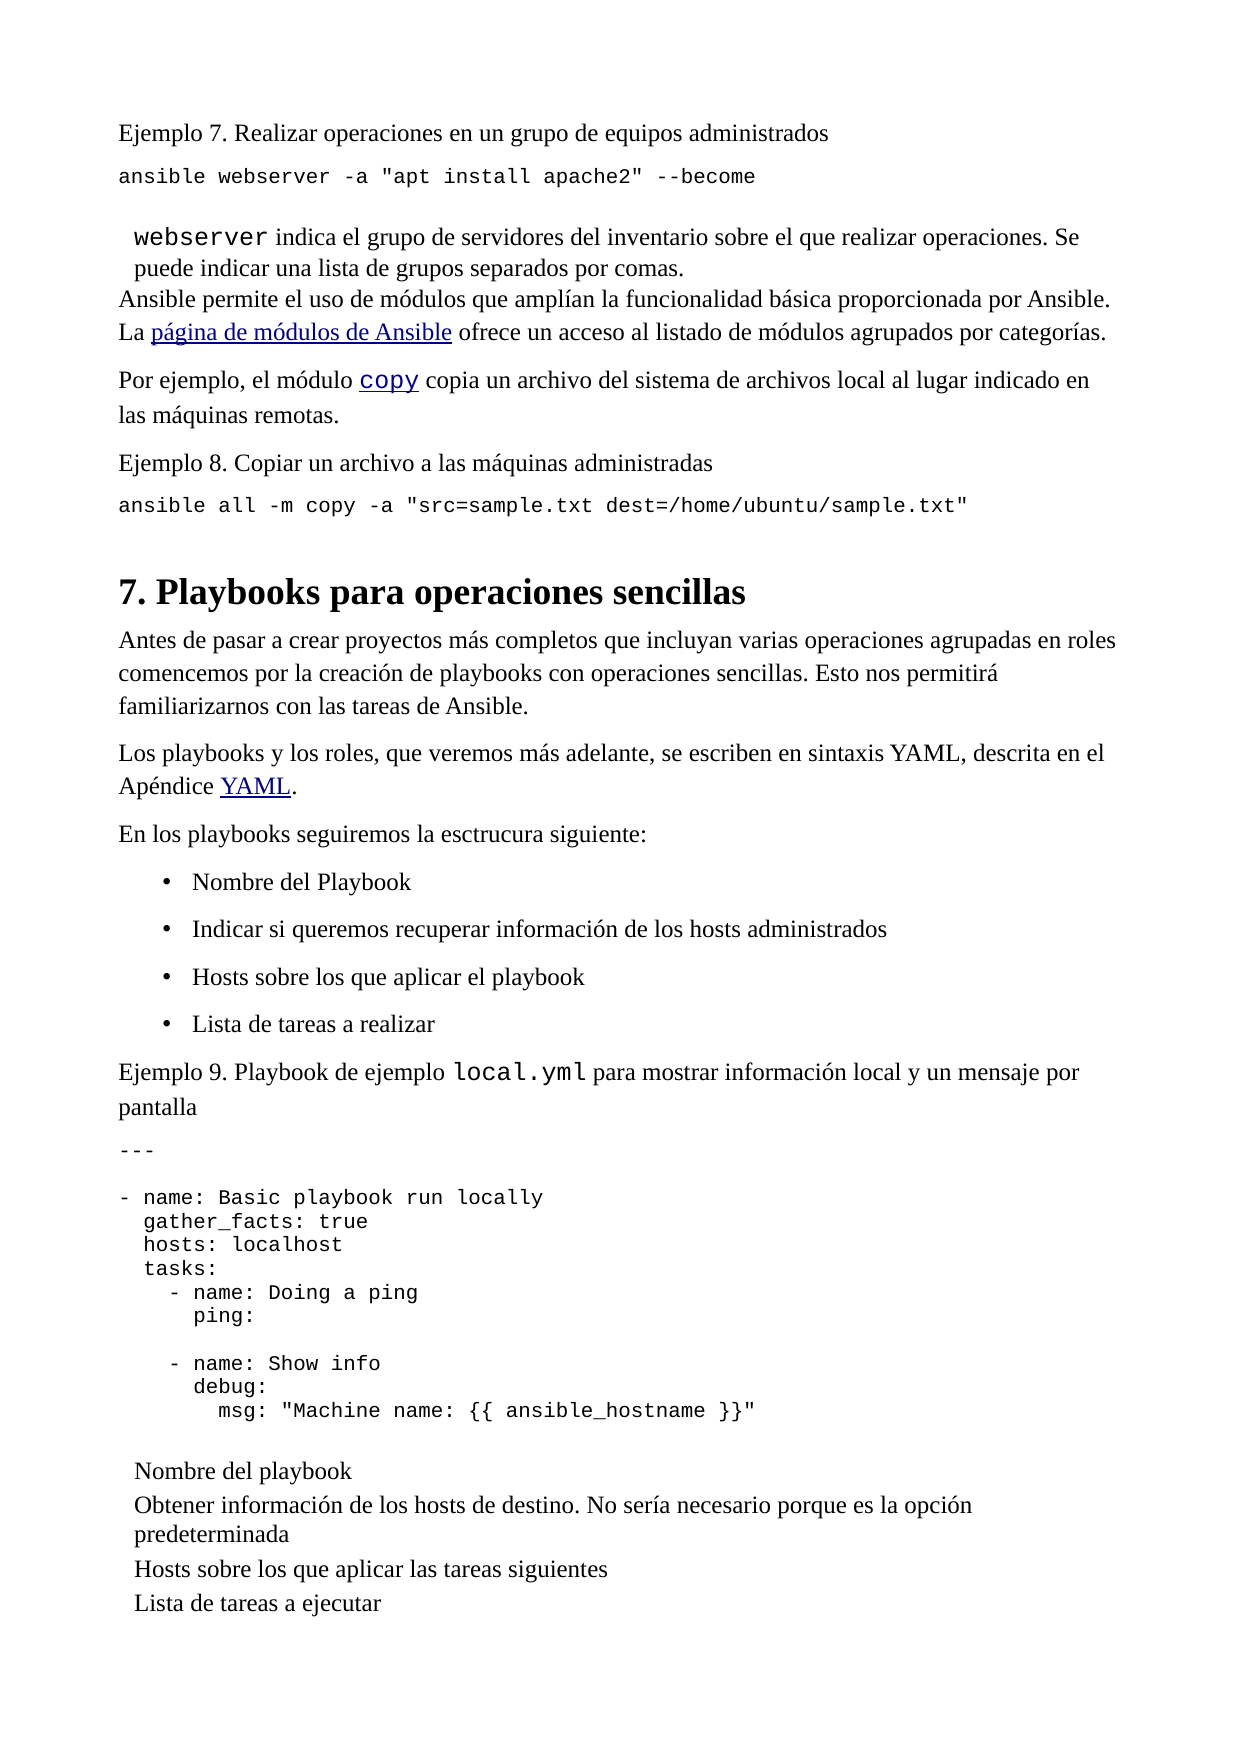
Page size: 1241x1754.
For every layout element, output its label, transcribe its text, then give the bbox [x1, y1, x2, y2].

text msg: "Machine name: {{ ansible_hostname }}" [118, 1400, 1122, 1423]
subtitle 7. Playbooks para operaciones sencillas [118, 569, 1122, 612]
list Hosts sobre los que aplicar el playbook [162, 962, 1122, 991]
text tasks: [118, 1258, 1122, 1282]
table_cell [118, 1586, 131, 1620]
text gather_facts: true [118, 1211, 1122, 1234]
text Por ejemplo, el módulo copy copia un archivo del sistema de archivos local al lugar indicado en las máquinas remotas. [118, 365, 1122, 429]
table_header [118, 1453, 131, 1488]
text Ejemplo 7. Realizar operaciones en un grupo de equipos administrados [118, 118, 1122, 147]
text Ansible permite el uso de módulos que amplían la funcionalidad básica proporcionada por Ansible. La página de módulos de Ansible ofrece un acceso al listado de módulos agrupados por categorías. [118, 284, 1122, 346]
text Ejemplo 9. Playbook de ejemplo local.yml para mostrar información local y un mensaje por pantalla [118, 1057, 1122, 1121]
text En los playbooks seguiremos la esctrucura siguiente: [118, 819, 1122, 848]
table_header [118, 219, 131, 284]
text - name: Doing a ping [118, 1282, 1122, 1305]
text hosts: localhost [118, 1234, 1122, 1258]
list Nombre del Playbook [162, 867, 1122, 895]
text Ejemplo 8. Copiar un archivo a las máquinas administradas [118, 448, 1122, 476]
table_cell Hosts sobre los que aplicar las tareas siguientes [131, 1551, 1122, 1586]
table_cell [118, 1488, 131, 1551]
text ansible all -m copy -a "src=sample.txt dest=/home/ubuntu/sample.txt" [118, 495, 1122, 519]
text ping: [118, 1305, 1122, 1329]
text debug: [118, 1376, 1122, 1400]
table_header webserver indica el grupo de servidores del inventario sobre el que realizar operaciones. Se puede indicar una lista de grupos separados por comas. [131, 219, 1122, 284]
table_header Nombre del playbook [131, 1453, 1122, 1488]
text --- [118, 1140, 1122, 1163]
text - name: Show info [118, 1353, 1122, 1376]
table_cell Lista de tareas a ejecutar [131, 1586, 1122, 1620]
text Antes de pasar a crear proyectos más completos que incluyan varias operaciones agrupadas en roles comencemos por la creación de playbooks con operaciones sencillas. Esto nos permitirá familiarizarnos con las tareas de Ansible. [118, 625, 1122, 719]
text ansible webserver -a "apt install apache2" --become [118, 166, 1122, 189]
table_cell Obtener información de los hosts de destino. No sería necesario porque es la opción predeterminada [131, 1488, 1122, 1551]
list Indicar si queremos recuperar información de los hosts administrados [162, 914, 1122, 943]
list Lista de tareas a realizar [162, 1009, 1122, 1038]
text - name: Basic playbook run locally [118, 1187, 1122, 1211]
table_cell [118, 1551, 131, 1586]
text Los playbooks y los roles, que veremos más adelante, se escriben en sintaxis YAML, descrita en el Apéndice YAML. [118, 738, 1122, 800]
